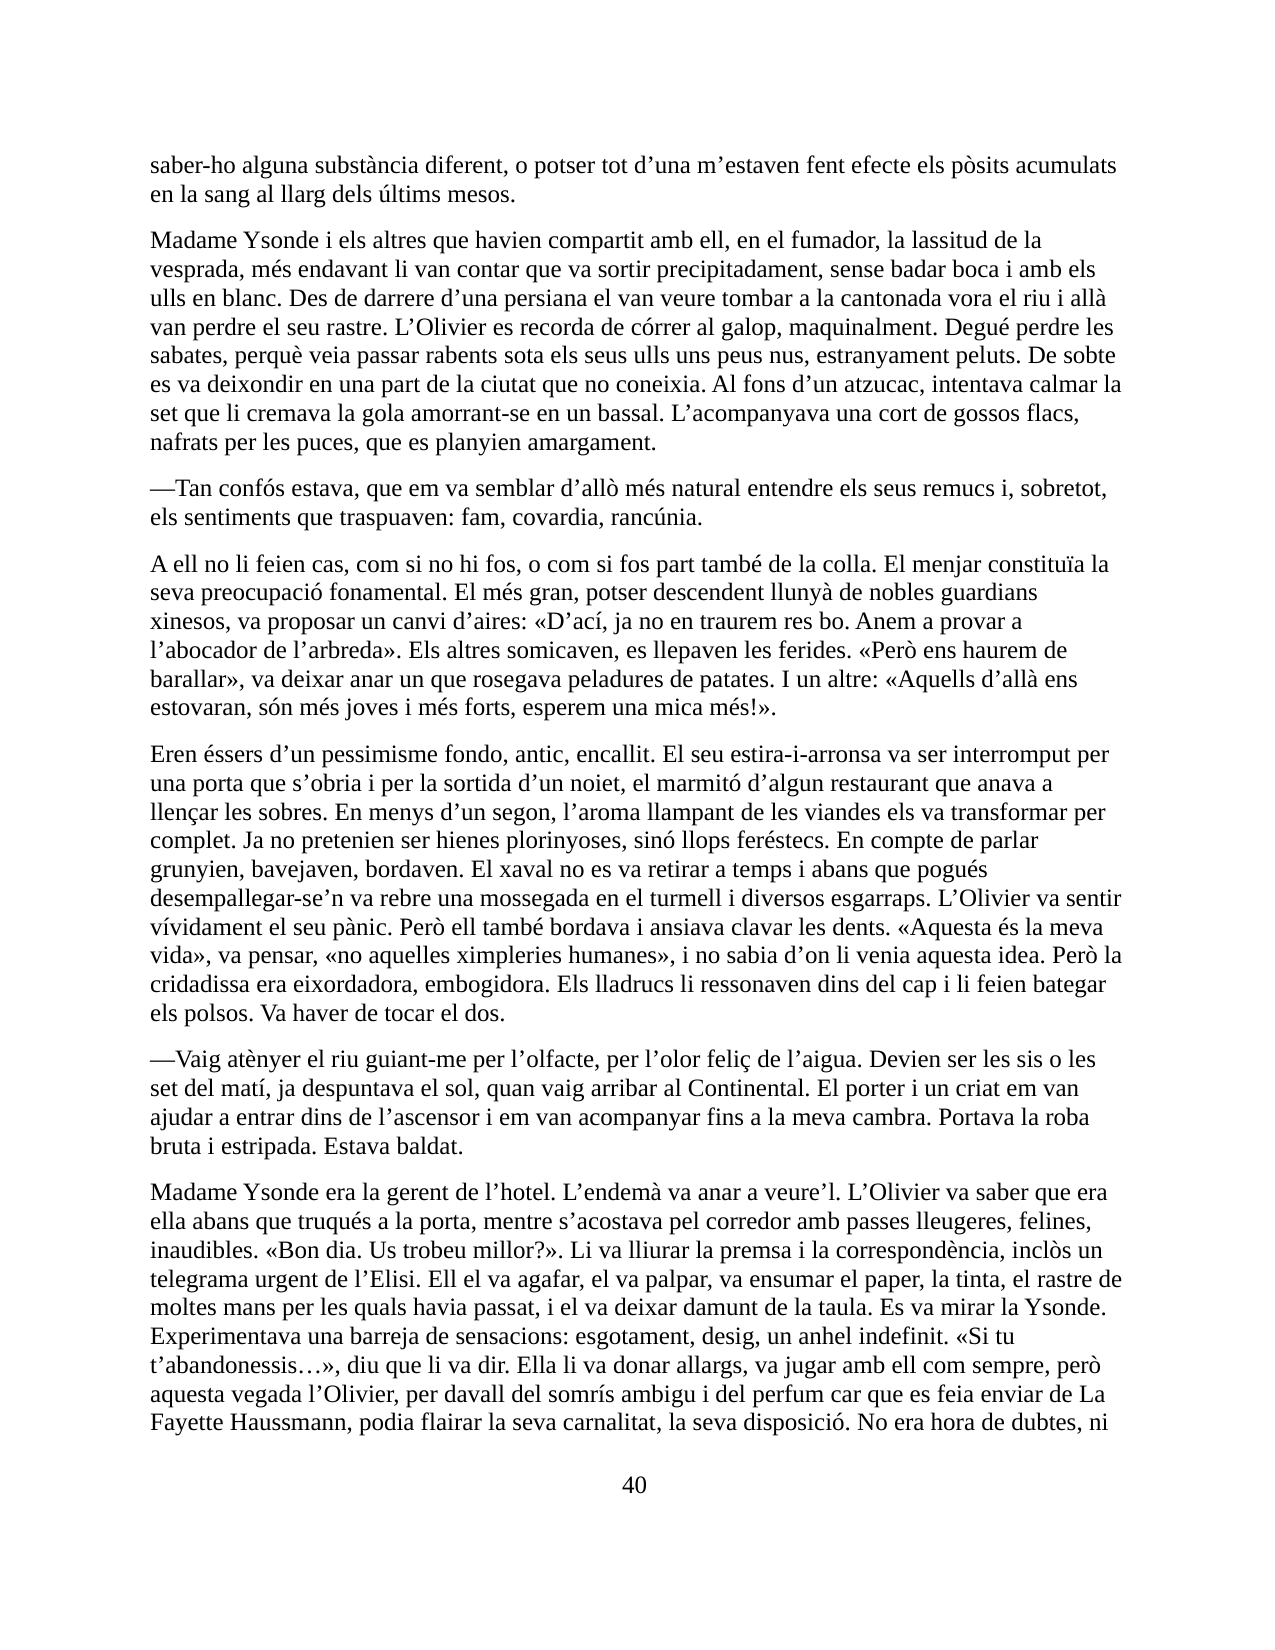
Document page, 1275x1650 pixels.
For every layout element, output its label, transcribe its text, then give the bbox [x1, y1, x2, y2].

text Madame Ysonde era la gerent de l’hotel. L’endemà va anar a veure’l. L’Olivier va saber que era ella abans que truqués a la porta, mentre s’acostava pel corredor amb passes lleugeres, felines, inaudibles. «Bon dia. Us trobeu millor?». Li va lliurar la premsa i la correspondència, inclòs un telegrama urgent de l’Elisi. Ell el va agafar, el va palpar, va ensumar el paper, la tinta, el rastre de moltes mans per les quals havia passat, i el va deixar damunt de la taula. Es va mirar la Ysonde. Experimentava una barreja de sensacions: esgotament, desig, un anhel indefinit. «Si tu t’abandonessis…», diu que li va dir. Ella li va donar allargs, va jugar amb ell com sempre, però aquesta vegada l’Olivier, per davall del somrís ambigu i del perfum car que es feia enviar de La Fayette Haussmann, podia flairar la seva carnalitat, la seva disposició. No era hora de dubtes, ni [150, 1177, 1125, 1436]
text Madame Ysonde i els altres que havien compartit amb ell, en el fumador, la lassitud de la vesprada, més endavant li van contar que va sortir precipitadament, sense badar boca i amb els ulls en blanc. Des de darrere d’una persiana el van veure tombar a la cantonada vora el riu i allà van perdre el seu rastre. L’Olivier es recorda de córrer al galop, maquinalment. Degué perdre les sabates, perquè veia passar rabents sota els seus ulls uns peus nus, estranyament peluts. De sobte es va deixondir en una part de la ciutat que no coneixia. Al fons d’un atzucac, intentava calmar la set que li cremava la gola amorrant-se en un bassal. L’acompanyava una cort de gossos flacs, nafrats per les puces, que es planyien amargament. [150, 225, 1125, 455]
text saber-ho alguna substància diferent, o potser tot d’una m’estaven fent efecte els pòsits acumulats en la sang al llarg dels últims mesos. [150, 150, 1125, 207]
text Eren éssers d’un pessimisme fondo, antic, encallit. El seu estira-i-arronsa va ser interromput per una porta que s’obria i per la sortida d’un noiet, el marmitó d’algun restaurant que anava a llençar les sobres. En menys d’un segon, l’aroma llampant de les viandes els va transformar per complet. Ja no pretenien ser hienes plorinyoses, sinó llops feréstecs. En compte de parlar grunyien, bavejaven, bordaven. El xaval no es va retirar a temps i abans que pogués desempallegar-se’n va rebre una mossegada en el turmell i diversos esgarraps. L’Olivier va sentir vívidament el seu pànic. Però ell també bordava i ansiava clavar les dents. «Aquesta és la meva vida», va pensar, «no aquelles ximpleries humanes», i no sabia d’on li venia aquesta idea. Però la cridadissa era eixordadora, embogidora. Els lladrucs li ressonaven dins del cap i li feien bategar els polsos. Va haver de tocar el dos. [150, 739, 1125, 1027]
text —Tan confós estava, que em va semblar d’allò més natural entendre els seus remucs i, sobretot, els sentiments que traspuaven: fam, covardia, rancúnia. [150, 473, 1125, 531]
text A ell no li feien cas, com si no hi fos, o com si fos part també de la colla. El menjar constituïa la seva preocupació fonamental. El més gran, potser descendent llunyà de nobles guardians xinesos, va proposar un canvi d’aires: «D’ací, ja no en traurem res bo. Anem a provar a l’abocador de l’arbreda». Els altres somicaven, es llepaven les ferides. «Però ens haurem de barallar», va deixar anar un que rosegava peladures de patates. I un altre: «Aquells d’allà ens estovaran, són més joves i més forts, esperem una mica més!». [150, 549, 1125, 721]
text —Vaig atènyer el riu guiant-me per l’olfacte, per l’olor feliç de l’aigua. Devien ser les sis o les set del matí, ja despuntava el sol, quan vaig arribar al Continental. El porter i un criat em van ajudar a entrar dins de l’ascensor i em van acompanyar fins a la meva cambra. Portava la roba bruta i estripada. Estava baldat. [150, 1044, 1125, 1159]
